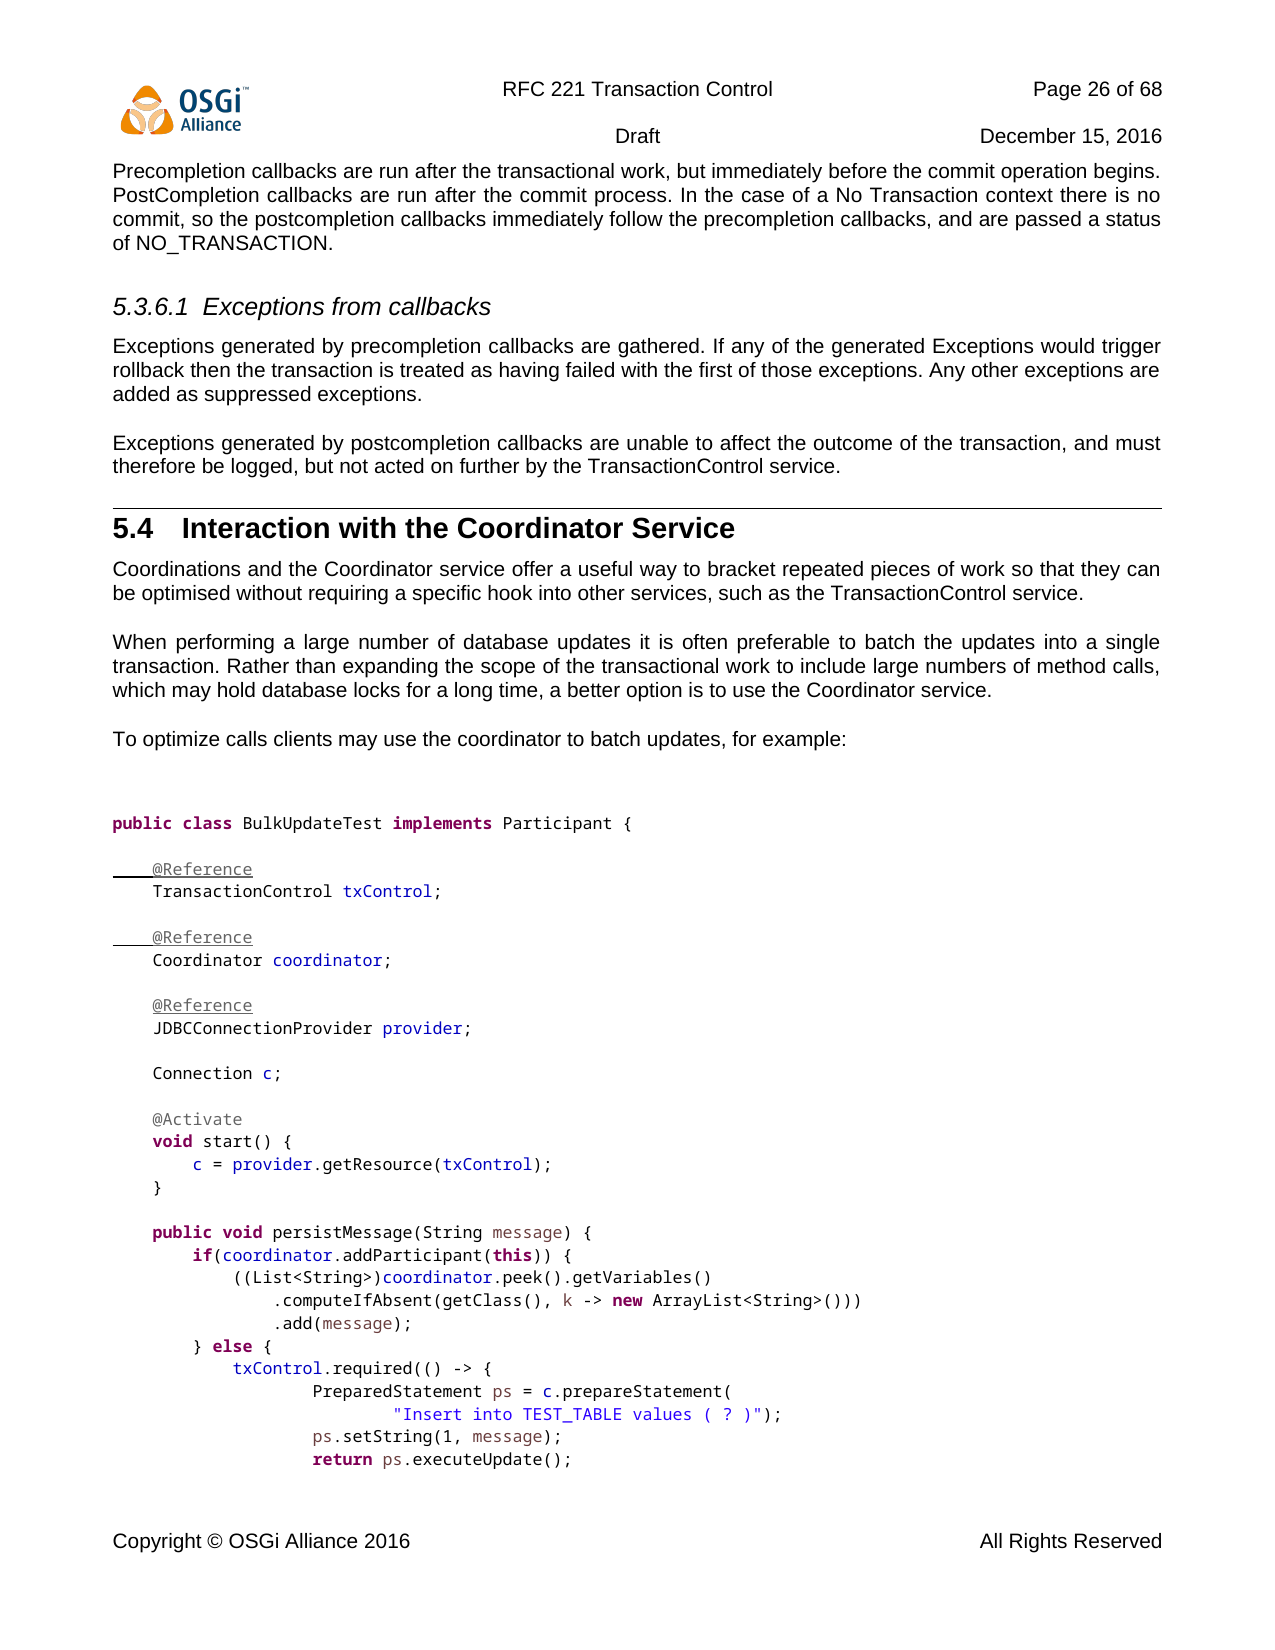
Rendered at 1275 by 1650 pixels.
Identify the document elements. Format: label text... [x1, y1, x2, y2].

text if(coordinator.addParticipant(this)) { [112, 1243, 1162, 1266]
text public class BulkUpdateTest implements Participant { [112, 812, 1162, 834]
text ((List<String>)coordinator.peek().getVariables() [112, 1266, 1162, 1289]
subtitle Interaction with the Coordinator Service [112, 509, 1162, 544]
text Exceptions generated by precompletion callbacks are gathered. If any of the generated Exceptions would trigger rollback then the transaction is treated as having failed with the first of those exceptions. Any other exceptions are added as suppressed exceptions. [112, 333, 1162, 405]
text return ps.executeUpdate(); [112, 1448, 1162, 1470]
text When performing a large number of database updates it is often preferable to batch the updates into a single transaction. Rather than expanding the scope of the transactional work to include large numbers of method calls, which may hold database locks for a long time, a better option is to use the Coordinator service. [112, 629, 1162, 701]
text txControl.required(() -> { [112, 1357, 1162, 1379]
text JDBCConnectionProvider provider; [112, 1016, 1162, 1039]
text void start() { [112, 1130, 1162, 1152]
subtitle Exceptions from callbacks [112, 292, 1162, 321]
text TransactionControl txControl; [112, 880, 1162, 903]
text c = provider.getResource(txControl); [112, 1152, 1162, 1175]
text } else { [112, 1334, 1162, 1357]
text Exceptions generated by postcompletion callbacks are unable to affect the outcome of the transaction, and must therefore be logged, but not acted on further by the TransactionControl service. [112, 430, 1162, 478]
text } [112, 1175, 1162, 1198]
text ps.setString(1, message); [112, 1425, 1162, 1448]
picture [113, 78, 257, 142]
text .computeIfAbsent(getClass(), k -> new ArrayList<String>())) [112, 1289, 1162, 1311]
text PreparedStatement ps = c.prepareStatement( [112, 1379, 1162, 1402]
text .add(message); [112, 1311, 1162, 1334]
text To optimize calls clients may use the coordinator to batch updates, for example: [112, 726, 1162, 750]
text Coordinator coordinator; [112, 948, 1162, 971]
text @Reference [112, 857, 1162, 880]
text Precompletion callbacks are run after the transactional work, but immediately before the commit operation begins. PostCompletion callbacks are run after the commit process. In the case of a No Transaction context there is no commit, so the postcompletion callbacks immediately follow the precompletion callbacks, and are passed a status of NO_TRANSACTION. [112, 159, 1162, 255]
text @Activate [112, 1107, 1162, 1130]
text Coordinations and the Coordinator service offer a useful way to bracket repeated pieces of work so that they can be optimised without requiring a specific hook into other services, such as the TransactionControl service. [112, 557, 1162, 604]
text Connection c; [112, 1062, 1162, 1084]
text "Insert into TEST_TABLE values ( ? )"); [112, 1402, 1162, 1425]
text public void persistMessage(String message) { [112, 1221, 1162, 1243]
text @Reference [112, 993, 1162, 1016]
text @Reference [112, 925, 1162, 948]
